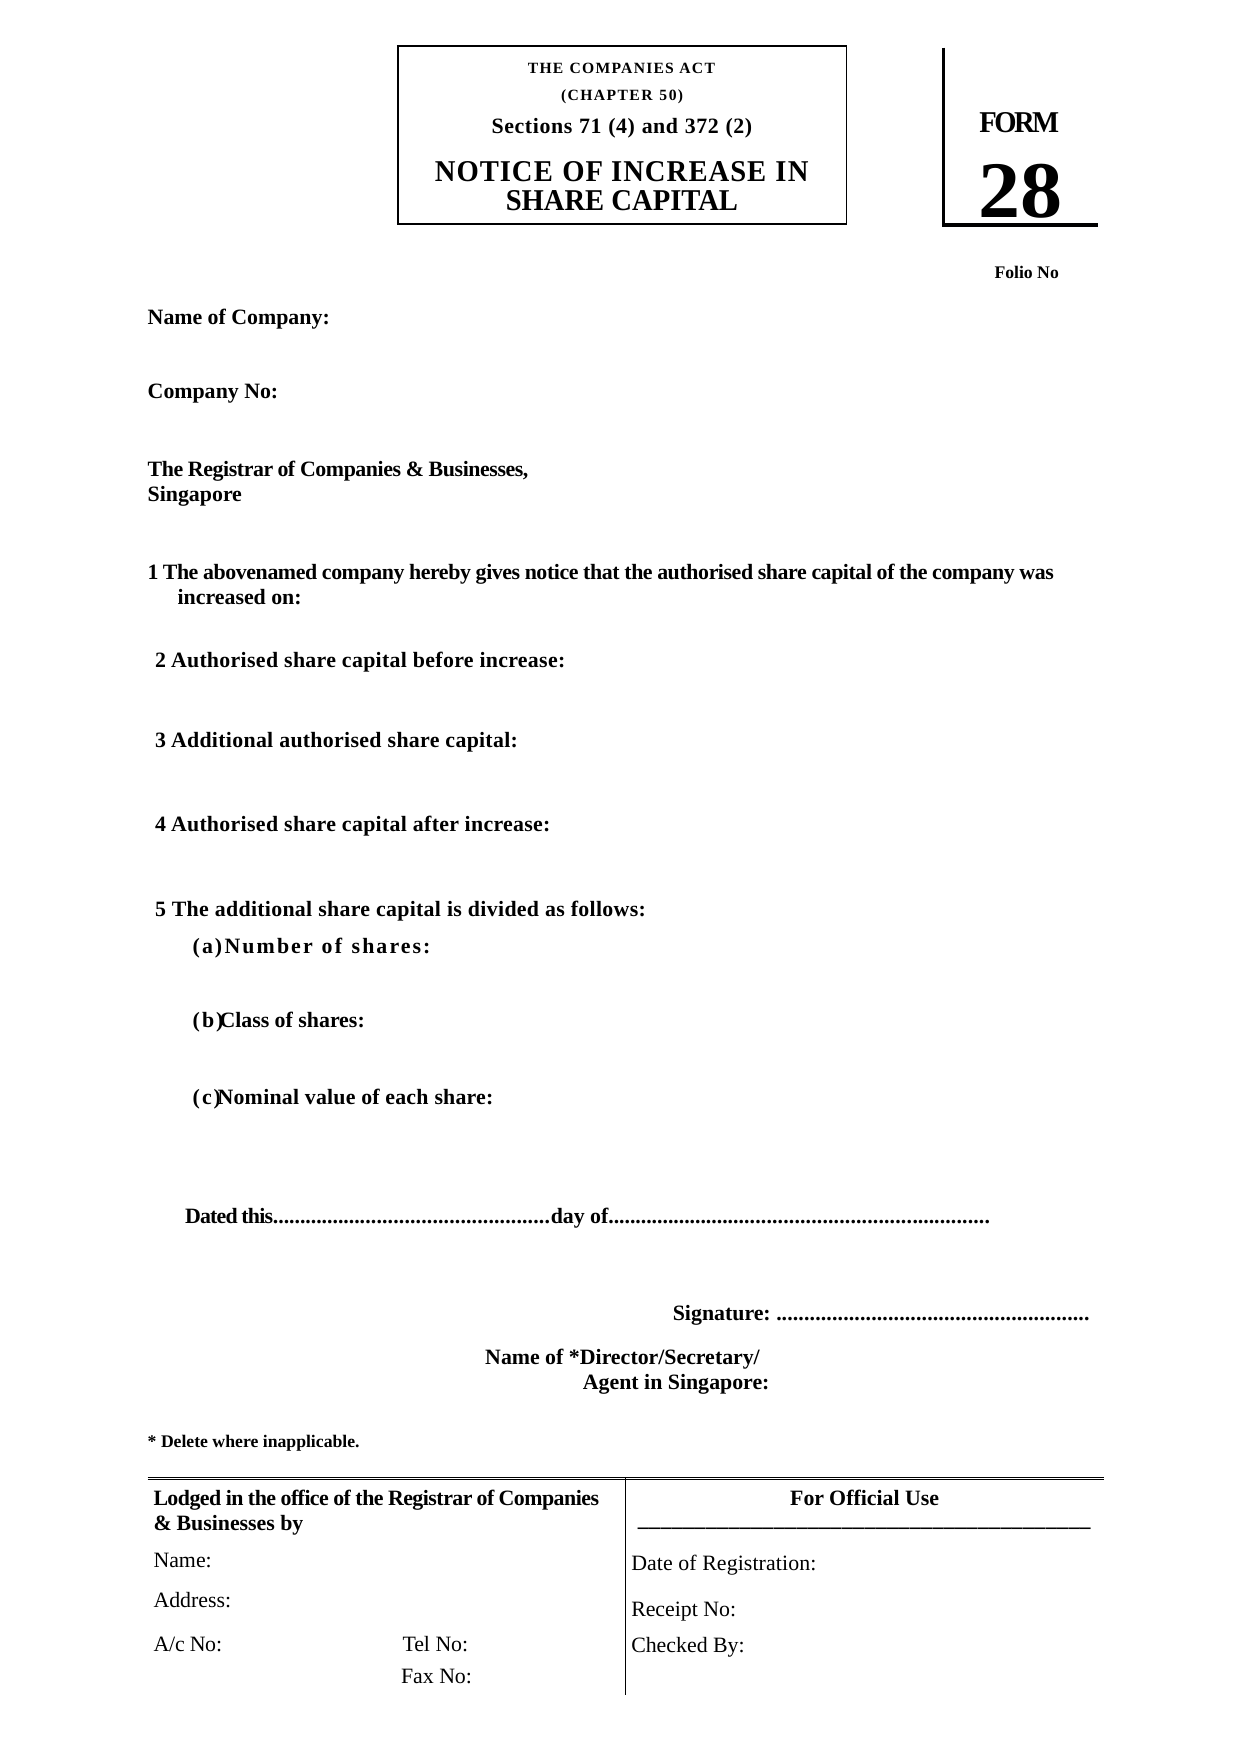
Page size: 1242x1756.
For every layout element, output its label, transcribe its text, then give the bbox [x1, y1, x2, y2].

table_cell THE COMPANIES ACT (CHAPTER 50) Sections 71 (4) and 372 (2) NOTICE OF INCREASE IN SHARE CAPITAL [399, 48, 846, 223]
text Dated this day of [185, 1203, 1104, 1228]
table_cell [398, 225, 846, 254]
text Name of *Director/Secretary/ [485, 1344, 1104, 1369]
text Company No: <o.uen> [147, 378, 1104, 403]
text 4 Authorised share capital after increase: [155, 811, 1104, 836]
table_cell [847, 48, 942, 223]
table_cell [846, 223, 943, 254]
text * Delete where inapplicable. [147, 1431, 1104, 1451]
list Class of shares: [192, 1007, 1104, 1032]
text 5 The additional share capital is divided as follows: [155, 896, 1104, 921]
text Signature: [672, 1300, 1104, 1325]
text Agent in Singapore: <get_director1(o.id)['name']> [582, 1369, 1104, 1419]
text 1 The abovenamed company hereby gives notice that the authorised share capital of the company was increased on: [147, 559, 1104, 609]
text 2 Authorised share capital before increase: [155, 647, 1104, 672]
table_header Lodged in the office of the Registrar of Companies & Businesses by Name: Address: A/c No: Tel No: Fax No: [148, 1480, 625, 1694]
text Folio No [147, 261, 1059, 282]
table_cell [943, 227, 1097, 254]
table_header For Official Use ________________________________________ Date of Registration: Receipt No: Checked By: [626, 1480, 1104, 1694]
text Name of Company: <o.name> [147, 304, 1104, 329]
text 3 Additional authorised share capital: [155, 727, 1104, 752]
list Number of shares: [192, 933, 1104, 958]
list Nominal value of each share: [192, 1084, 1104, 1109]
text The Registrar of Companies & Businesses, Singapore [147, 456, 556, 506]
table_cell FORM 28 [945, 48, 1097, 223]
